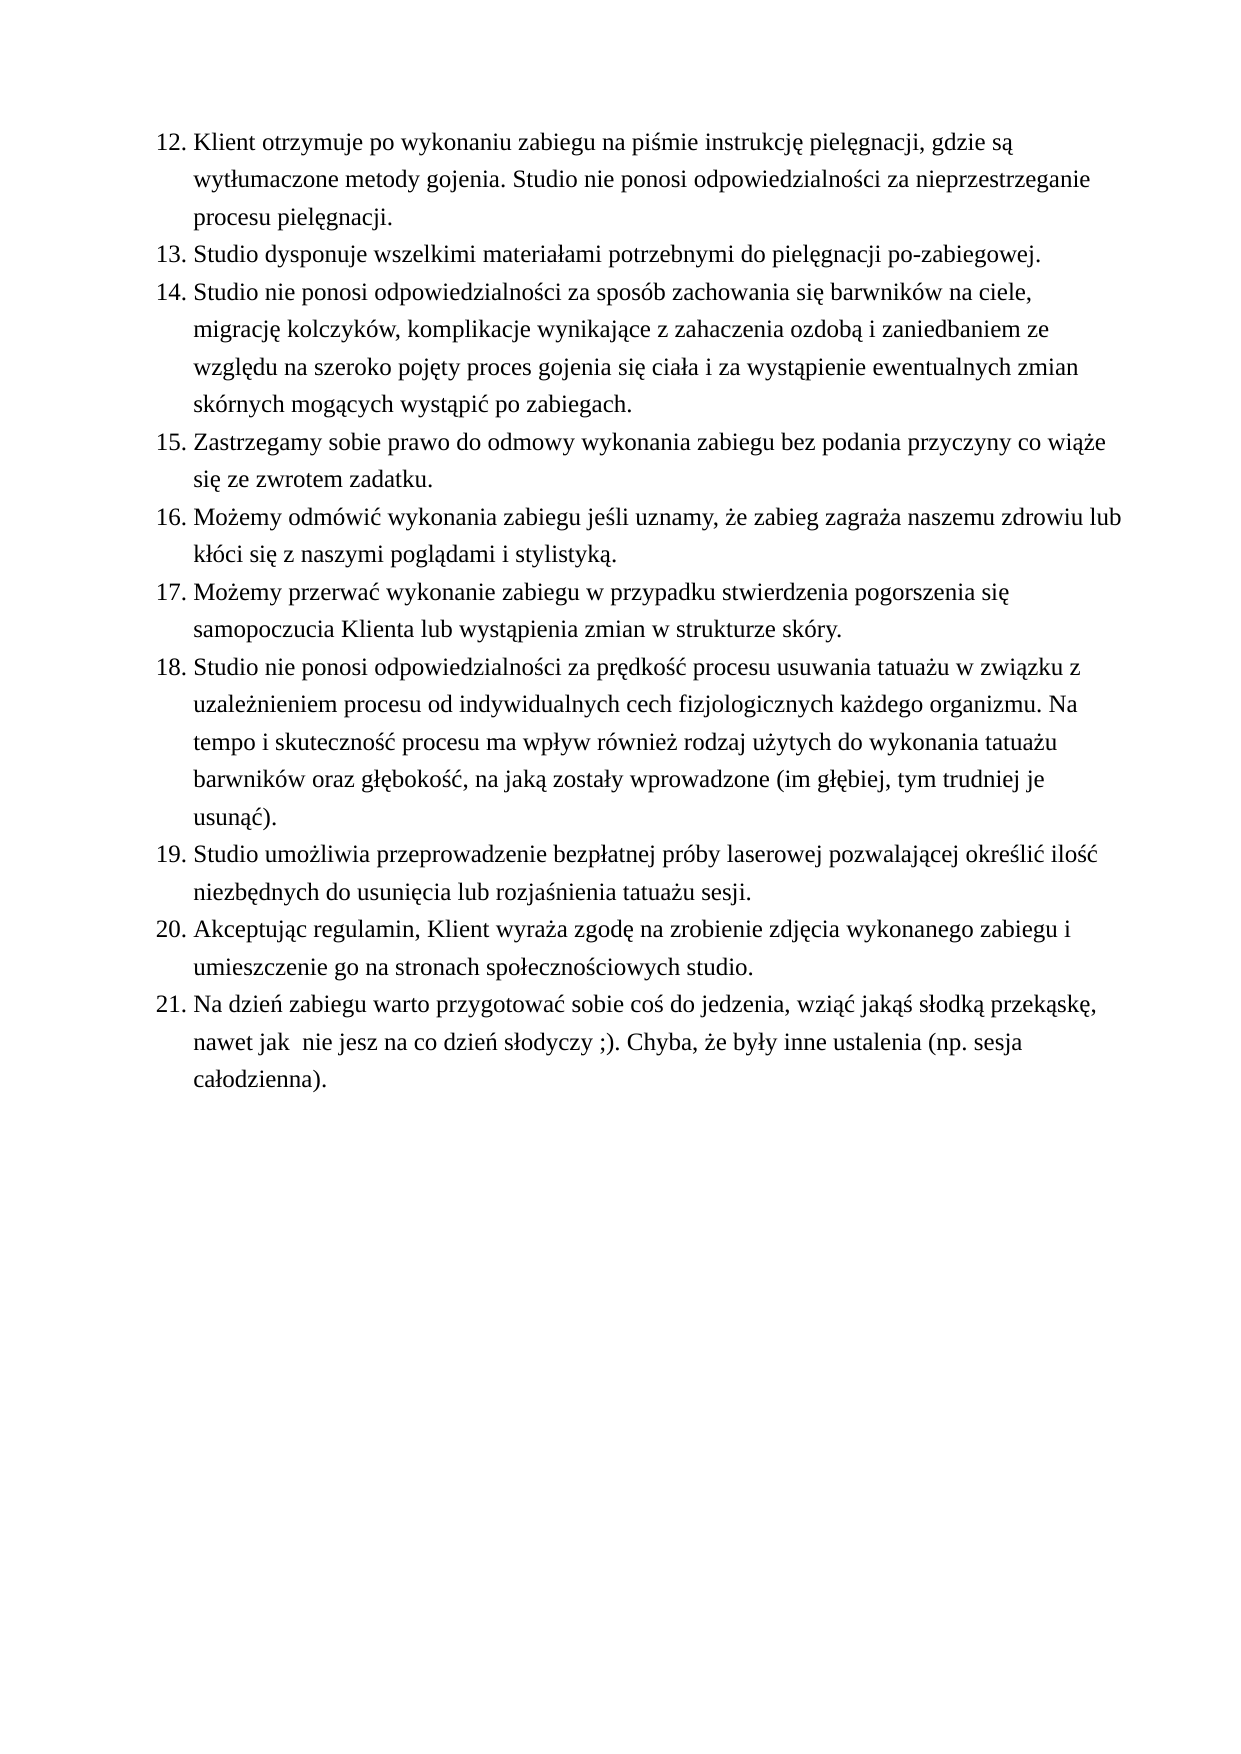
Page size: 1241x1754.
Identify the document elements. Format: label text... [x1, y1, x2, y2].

list Możemy odmówić wykonania zabiegu jeśli uznamy, że zabieg zagraża naszemu zdrowiu lub kłóci się z naszymi poglądami i stylistyką. [156, 493, 1122, 568]
list Klient otrzymuje po wykonaniu zabiegu na piśmie instrukcję pielęgnacji, gdzie są wytłumaczone metody gojenia. Studio nie ponosi odpowiedzialności za nieprzestrzeganie procesu pielęgnacji. [156, 118, 1122, 231]
list Studio umożliwia przeprowadzenie bezpłatnej próby laserowej pozwalającej określić ilość niezbędnych do usunięcia lub rozjaśnienia tatuażu sesji. [156, 831, 1122, 906]
list Studio nie ponosi odpowiedzialności za sposób zachowania się barwników na ciele, migrację kolczyków, komplikacje wynikające z zahaczenia ozdobą i zaniedbaniem ze względu na szeroko pojęty proces gojenia się ciała i za wystąpienie ewentualnych zmian skórnych mogących wystąpić po zabiegach. [156, 268, 1122, 418]
list Akceptując regulamin, Klient wyraża zgodę na zrobienie zdjęcia wykonanego zabiegu i umieszczenie go na stronach społecznościowych studio. [156, 906, 1122, 981]
list Studio nie ponosi odpowiedzialności za prędkość procesu usuwania tatuażu w związku z uzależnieniem procesu od indywidualnych cech fizjologicznych każdego organizmu. Na tempo i skuteczność procesu ma wpływ również rodzaj użytych do wykonania tatuażu barwników oraz głębokość, na jaką zostały wprowadzone (im głębiej, tym trudniej je usunąć). [156, 643, 1122, 831]
list Na dzień zabiegu warto przygotować sobie coś do jedzenia, wziąć jakąś słodką przekąskę, nawet jak nie jesz na co dzień słodyczy ;). Chyba, że były inne ustalenia (np. sesja całodzienna). [156, 981, 1122, 1093]
list Studio dysponuje wszelkimi materiałami potrzebnymi do pielęgnacji po-zabiegowej. [156, 231, 1122, 268]
list Zastrzegamy sobie prawo do odmowy wykonania zabiegu bez podania przyczyny co wiąże się ze zwrotem zadatku. [156, 418, 1122, 493]
list Możemy przerwać wykonanie zabiegu w przypadku stwierdzenia pogorszenia się samopoczucia Klienta lub wystąpienia zmian w strukturze skóry. [156, 568, 1122, 643]
